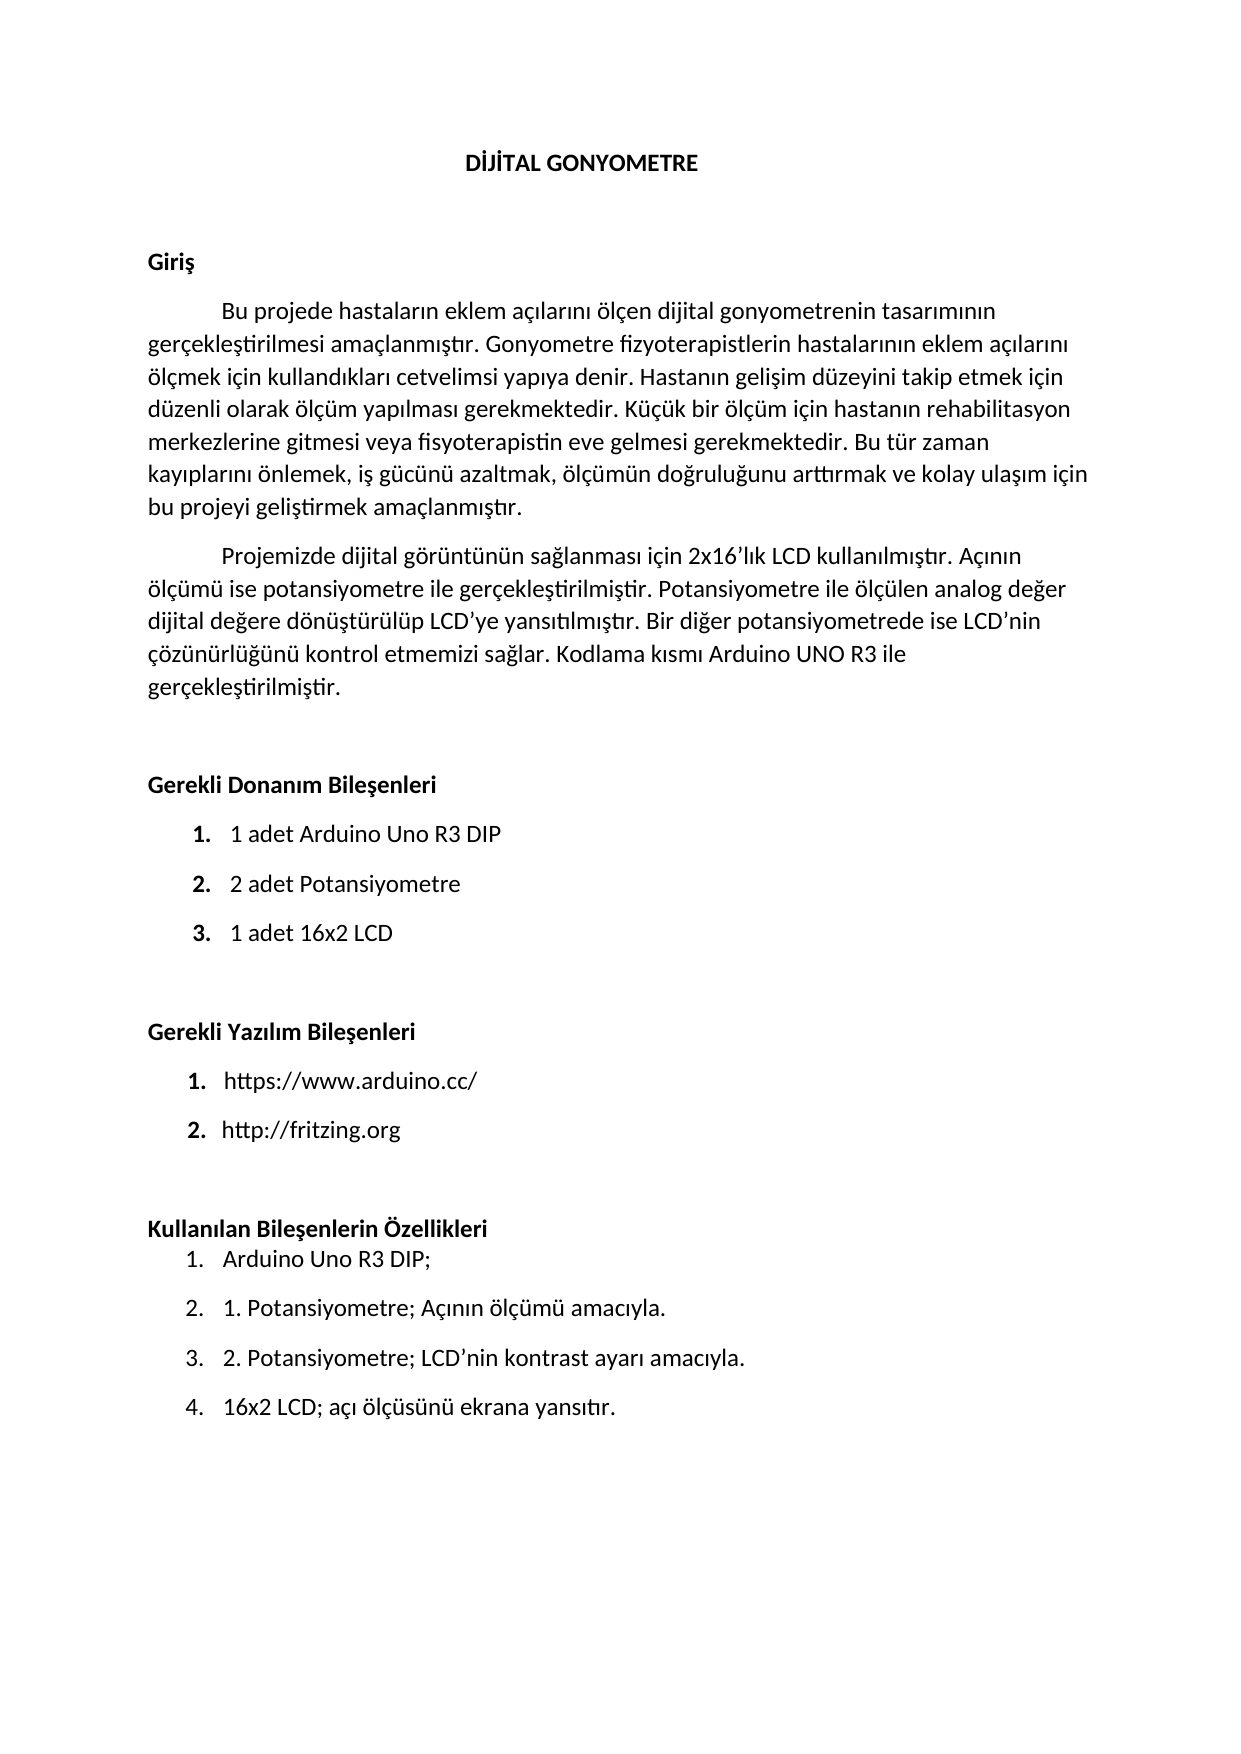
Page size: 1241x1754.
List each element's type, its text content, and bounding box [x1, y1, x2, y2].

text Kullanılan Bileşenlerin Özellikleri [148, 1213, 1093, 1243]
text 2. http://fritzing.org [148, 1114, 1093, 1145]
list 2 adet Potansiyometre [192, 868, 1093, 898]
text Gerekli Yazılım Bileşenleri [148, 1016, 1093, 1046]
text 1. https://www.arduino.cc/ [148, 1065, 1093, 1095]
text Projemizde dijital görüntünün sağlanması için 2x16’lık LCD kullanılmıştır. Açının ölçümü ise potansiyometre ile gerçekleştirilmiştir. Potansiyometre ile ölçülen analog değer dijital değere dönüştürülüp LCD’ye yansıtılmıştır. Bir diğer potansiyometrede ise LCD’nin çözünürlüğünü kontrol etmemizi sağlar. Kodlama kısmı Arduino UNO R3 ile gerçekleştirilmiştir. [148, 540, 1093, 701]
list 16x2 LCD; açı ölçüsünü ekrana yansıtır. [185, 1391, 1093, 1422]
list 1 adet Arduino Uno R3 DIP [192, 818, 1093, 849]
text Giriş [148, 246, 1093, 277]
list 1. Potansiyometre; Açının ölçümü amacıyla. [185, 1292, 1093, 1323]
text Bu projede hastaların eklem açılarını ölçen dijital gonyometrenin tasarımının gerçekleştirilmesi amaçlanmıştır. Gonyometre fizyoterapistlerin hastalarının eklem açılarını ölçmek için kullandıkları cetvelimsi yapıya denir. Hastanın gelişim düzeyini takip etmek için düzenli olarak ölçüm yapılması gerekmektedir. Küçük bir ölçüm için hastanın rehabilitasyon merkezlerine gitmesi veya fisyoterapistin eve gelmesi gerekmektedir. Bu tür zaman kayıplarını önlemek, iş gücünü azaltmak, ölçümün doğruluğunu arttırmak ve kolay ulaşım için bu projeyi geliştirmek amaçlanmıştır. [148, 295, 1093, 522]
list Arduino Uno R3 DIP; [185, 1243, 1093, 1274]
list 1 adet 16x2 LCD [192, 917, 1093, 948]
text DİJİTAL GONYOMETRE [443, 148, 1093, 178]
list 2. Potansiyometre; LCD’nin kontrast ayarı amacıyla. [185, 1342, 1093, 1372]
text Gerekli Donanım Bileşenleri [148, 769, 1093, 800]
